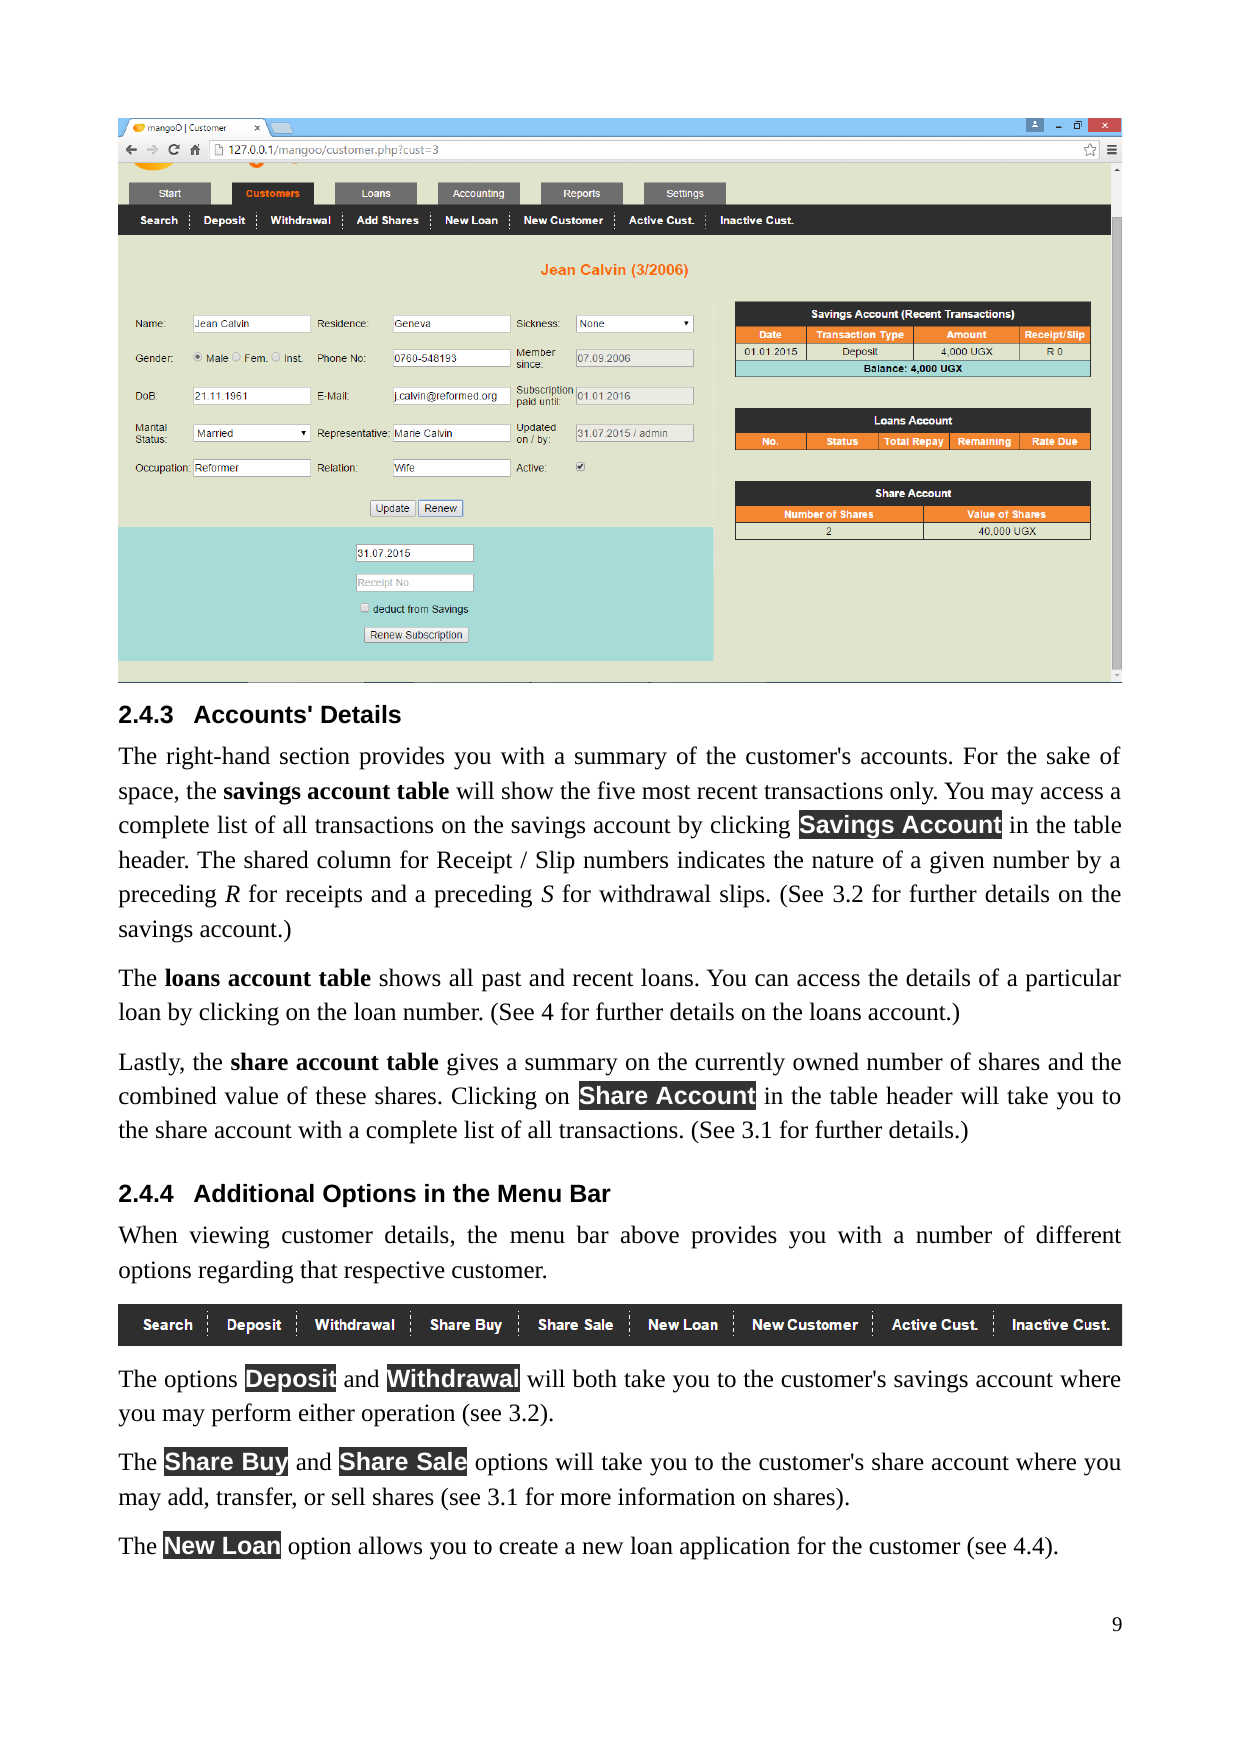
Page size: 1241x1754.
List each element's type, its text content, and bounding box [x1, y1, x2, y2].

text The options Deposit and Withdrawal will both take you to the customer's savings account where you may perform either operation (see 3.2). [118, 1346, 1122, 1427]
text The loans account table shows all past and recent loans. You can access the details of a particular loan by clicking on the loan number. (See 4 for further details on the loans account.) [118, 963, 1122, 1026]
text Lastly, the share account table gives a summary on the currently owned number of shares and the combined value of these shares. Clicking on Share Account in the table header will take you to the share account with a complete list of all transactions. (See 3.1 for further details.) [118, 1047, 1122, 1144]
subtitle Accounts' Details [118, 683, 1122, 729]
text The Share Buy and Share Sale options will take you to the customer's share account where you may add, transfer, or sell shares (see 3.1 for more information on shares). [118, 1447, 1122, 1511]
text The right-hand section provides you with a summary of the customer's accounts. For the sake of space, the savings account table will show the five most recent transactions only. You may access a complete list of all transactions on the savings account by clicking Savings Account in the table header. The shared column for Receipt / Slip numbers indicates the nature of a given number by a preceding R for receipts and a preceding S for withdrawal slips. (See 3.2 for further details on the savings account.) [118, 741, 1122, 943]
subtitle Additional Options in the Menu Bar [118, 1179, 1122, 1208]
text The New Loan option allows you to create a new loan application for the customer (see 4.4). [118, 1531, 1122, 1560]
picture [118, 1304, 1123, 1346]
picture [118, 118, 1123, 683]
text When viewing customer details, the menu bar above provides you with a number of different options regarding that respective customer. [118, 1221, 1122, 1284]
